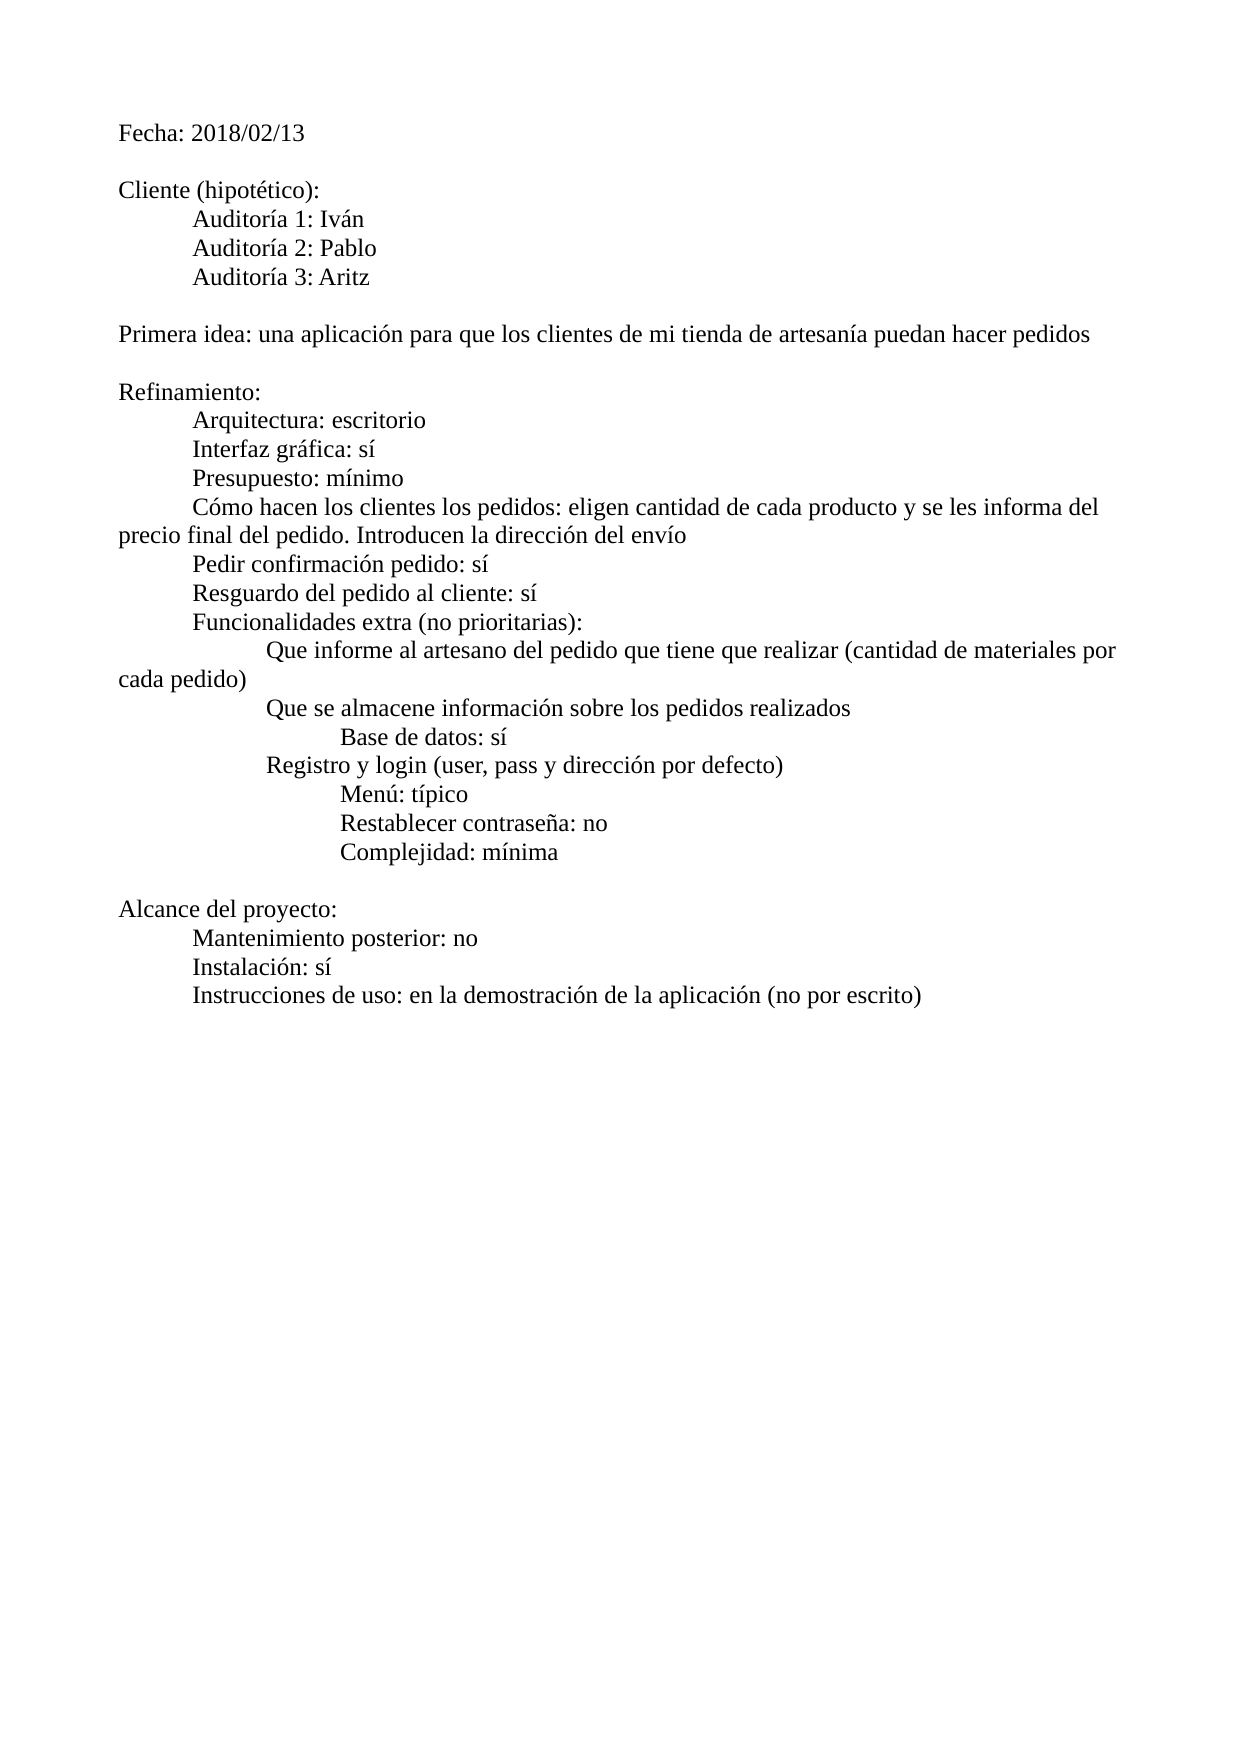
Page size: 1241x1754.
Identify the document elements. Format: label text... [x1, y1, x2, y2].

text Resguardo del pedido al cliente: sí [118, 578, 1122, 607]
text Pedir confirmación pedido: sí [118, 549, 1122, 578]
text Funcionalidades extra (no prioritarias): [118, 607, 1122, 636]
text Cliente (hipotético): [118, 176, 1122, 204]
text Auditoría 3: Aritz [118, 262, 1122, 291]
text Mantenimiento posterior: no [118, 923, 1122, 952]
text Complejidad: mínima [118, 837, 1122, 866]
text Arquitectura: escritorio [118, 406, 1122, 434]
text Menú: típico [118, 779, 1122, 808]
text Instalación: sí [118, 952, 1122, 981]
text Instrucciones de uso: en la demostración de la aplicación (no por escrito) [118, 981, 1122, 1009]
text Interfaz gráfica: sí [118, 434, 1122, 463]
text Auditoría 1: Iván [118, 204, 1122, 233]
text Alcance del proyecto: [118, 894, 1122, 923]
text Que se almacene información sobre los pedidos realizados [118, 693, 1122, 722]
text Que informe al artesano del pedido que tiene que realizar (cantidad de materiales por cada pedido) [118, 636, 1122, 693]
text Auditoría 2: Pablo [118, 233, 1122, 262]
text Base de datos: sí [118, 722, 1122, 751]
text Primera idea: una aplicación para que los clientes de mi tienda de artesanía puedan hacer pedidos [118, 319, 1122, 348]
text Restablecer contraseña: no [118, 808, 1122, 837]
text Fecha: 2018/02/13 [118, 118, 1122, 147]
text Refinamiento: [118, 377, 1122, 406]
text Presupuesto: mínimo [118, 463, 1122, 492]
text Registro y login (user, pass y dirección por defecto) [118, 751, 1122, 779]
text Cómo hacen los clientes los pedidos: eligen cantidad de cada producto y se les informa del precio final del pedido. Introducen la dirección del envío [118, 492, 1122, 549]
